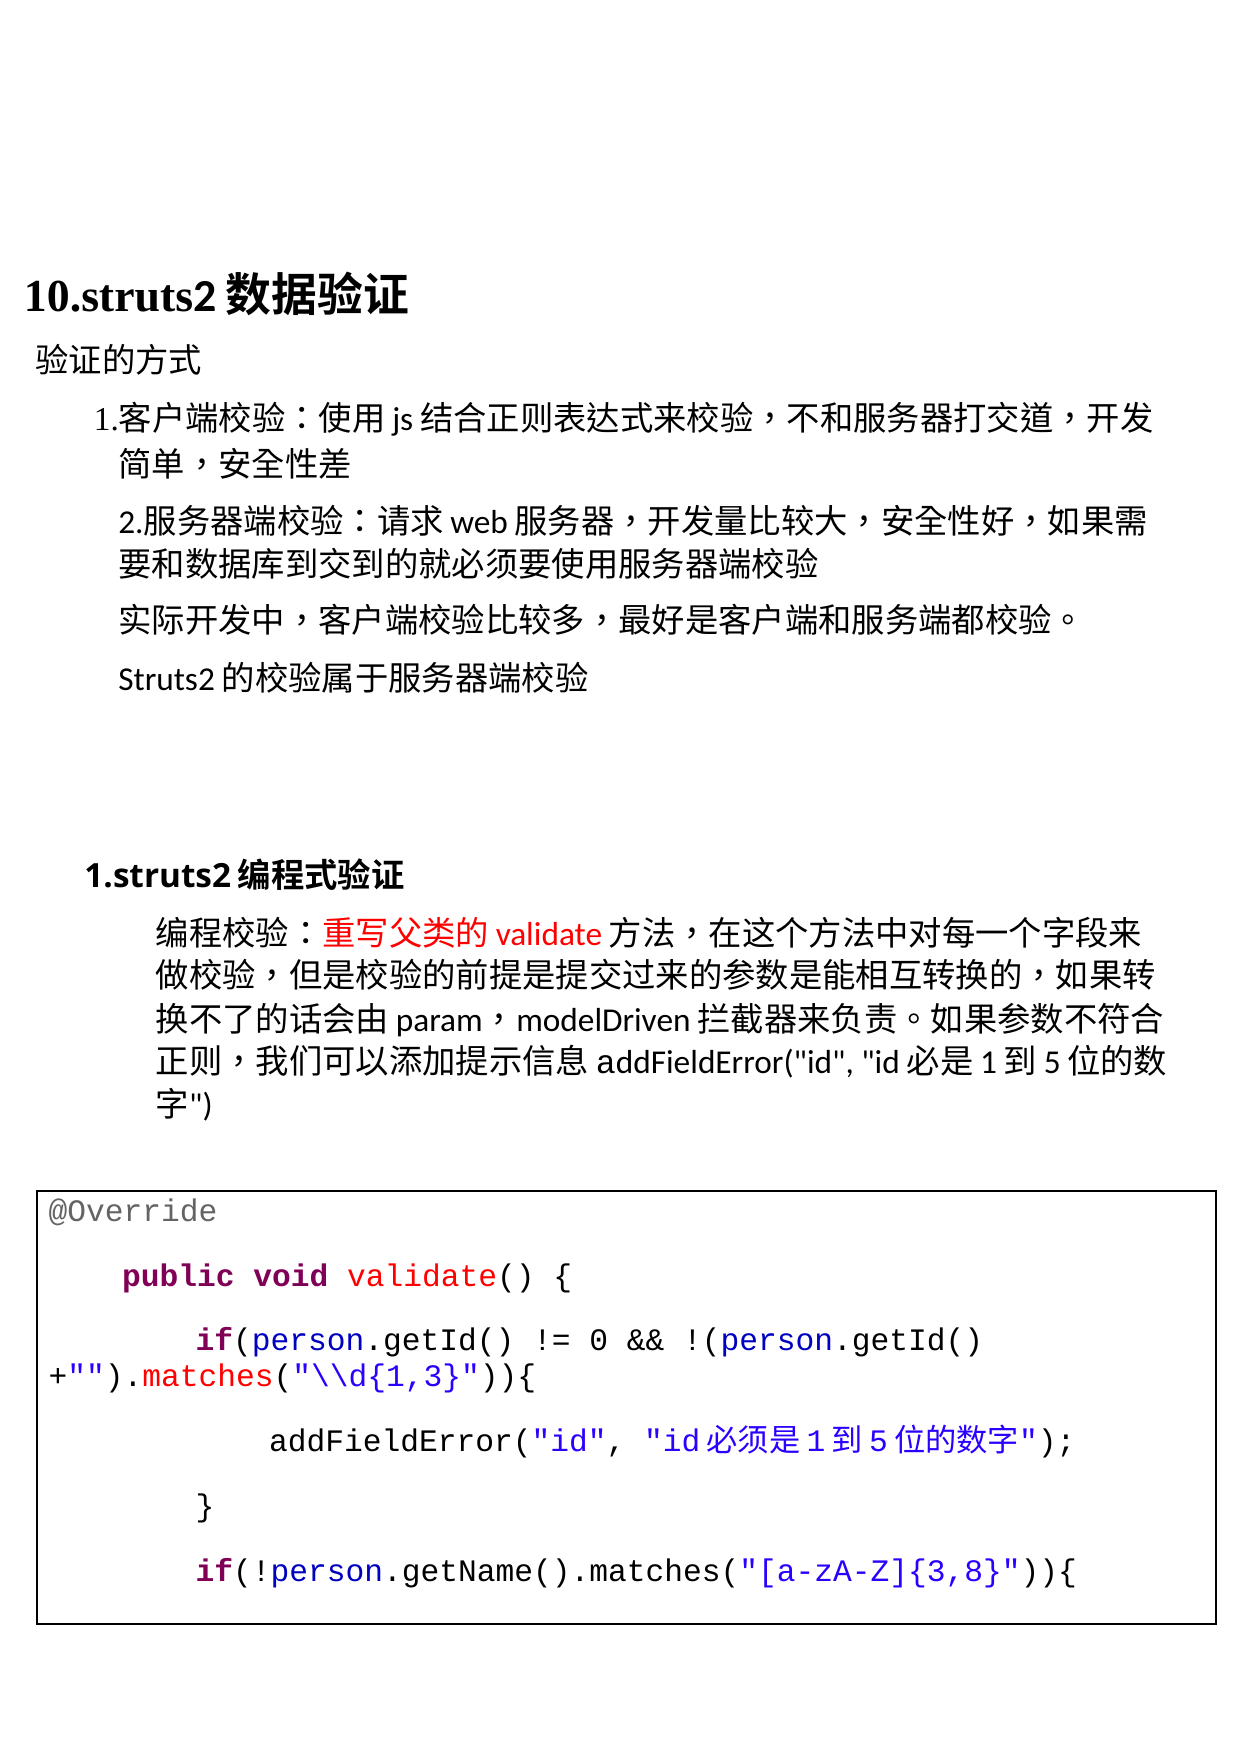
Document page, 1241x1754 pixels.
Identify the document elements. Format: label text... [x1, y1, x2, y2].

text Struts2的校验属于服务器端校验 [118, 655, 1169, 700]
text 编程校验：重写父类的validate方法，在这个方法中对每一个字段来做校验，但是校验的前提是提交过来的参数是能相互转换的，如果转换不了的话会由param，modelDriven拦截器来负责。如果参数不符合正则，我们可以添加提示信息addFieldError("id", "id必是1到5位的数字") [156, 909, 1169, 1124]
text 实际开发中，客户端校验比较多，最好是客户端和服务端都校验。 [118, 597, 1169, 642]
text 2.服务器端校验：请求web服务器，开发量比较大，安全性好，如果需要和数据库到交到的就必须要使用服务器端校验 [118, 498, 1169, 584]
subtitle 1.struts2编程式验证 [24, 848, 1240, 897]
text 1.客户端校验：使用js结合正则表达式来校验，不和服务器打交道，开发简单，安全性差 [35, 395, 1169, 486]
table_header @Override public void validate() { if(person.getId() != 0 && !(person.getId()+"").matches("\\d{1,3}")){ addFieldError("id", "id必须是1到5位的数字"); } if(!person.getName().matches("[a-zA-Z]{3,8}")){ [38, 1192, 1215, 1623]
text 验证的方式 [35, 337, 1169, 382]
subtitle 10.struts2数据验证 [24, 258, 1240, 324]
